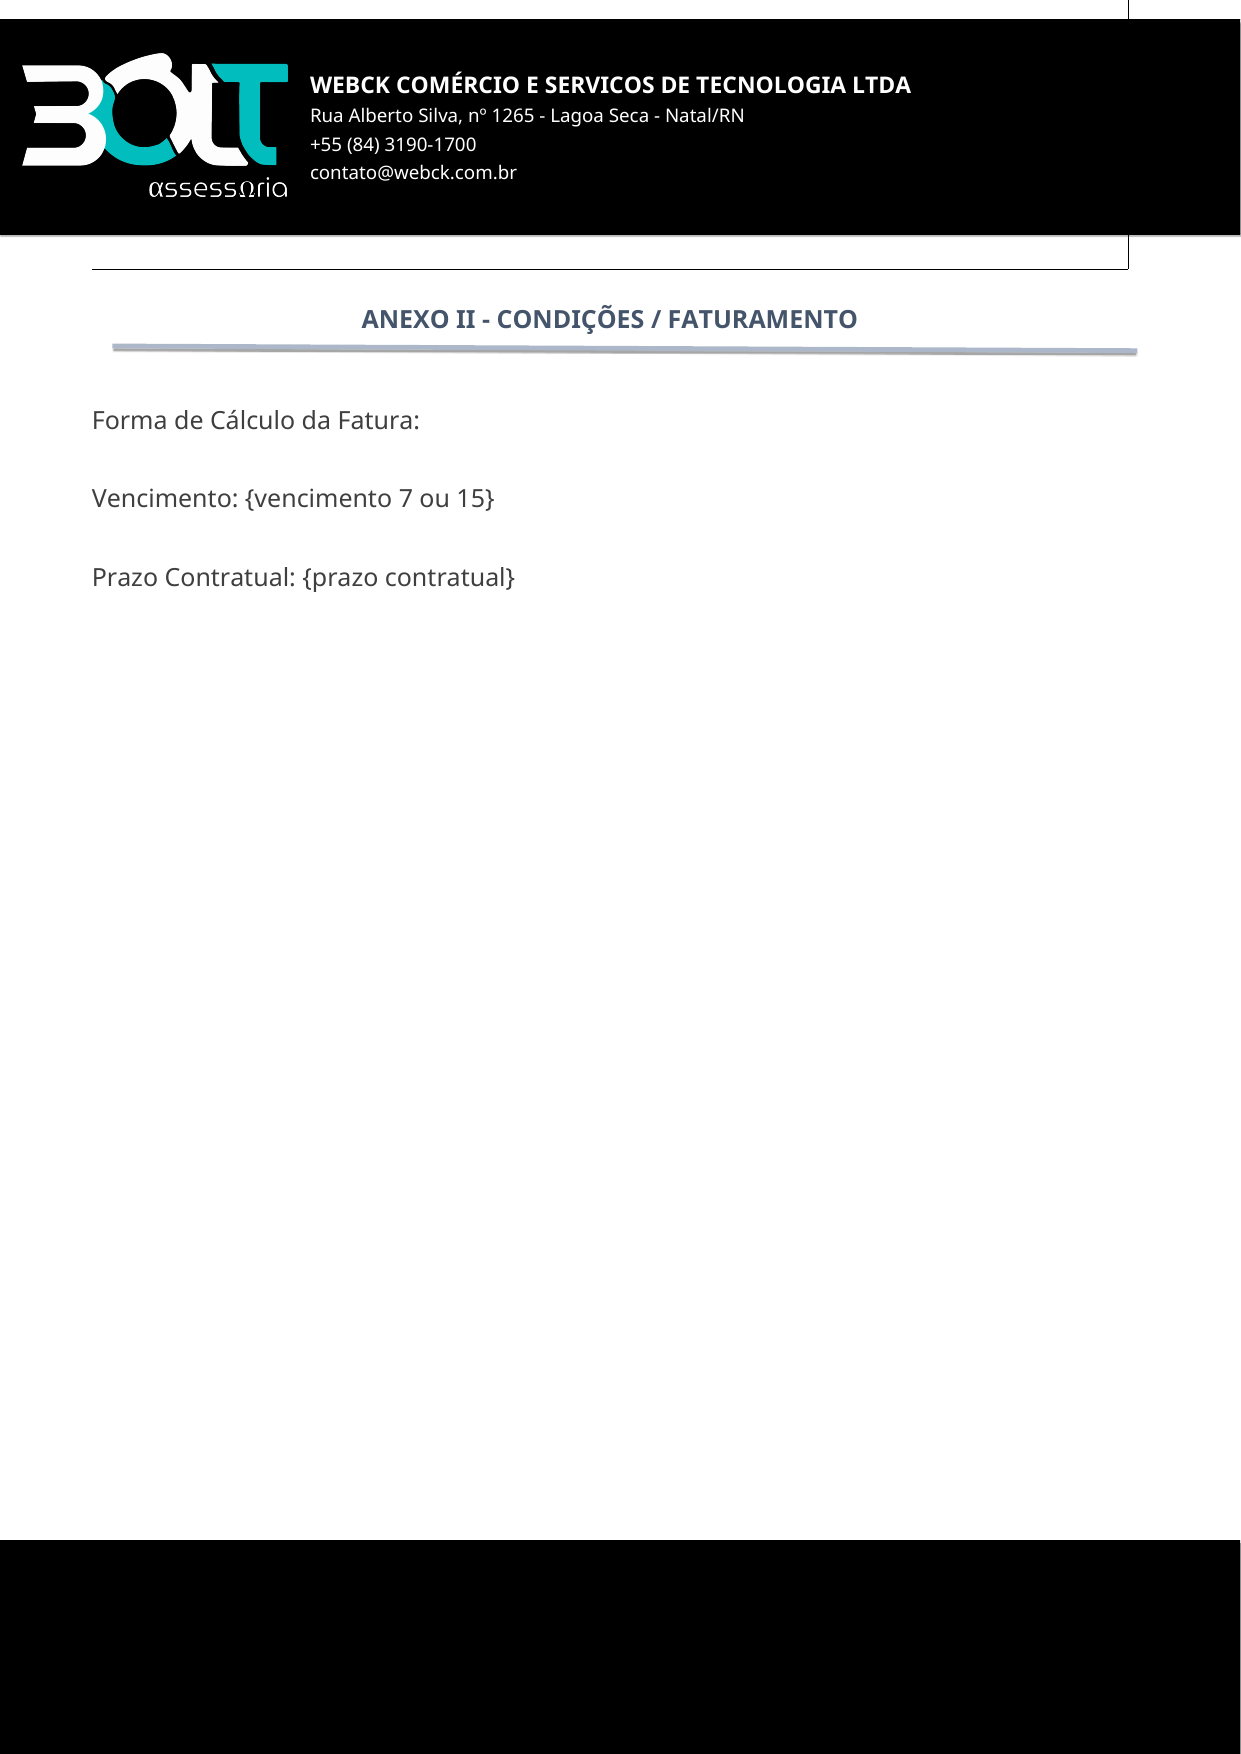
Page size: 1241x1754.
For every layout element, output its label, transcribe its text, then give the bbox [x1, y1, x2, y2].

text Vencimento: {vencimento 7 ou 15} [92, 481, 1128, 515]
text Forma de Cálculo da Fatura: [92, 403, 1128, 437]
text ANEXO II - CONDIÇÕES / FATURAMENTO [92, 301, 1128, 336]
text Prazo Contratual: {prazo contratual} [92, 559, 1128, 593]
